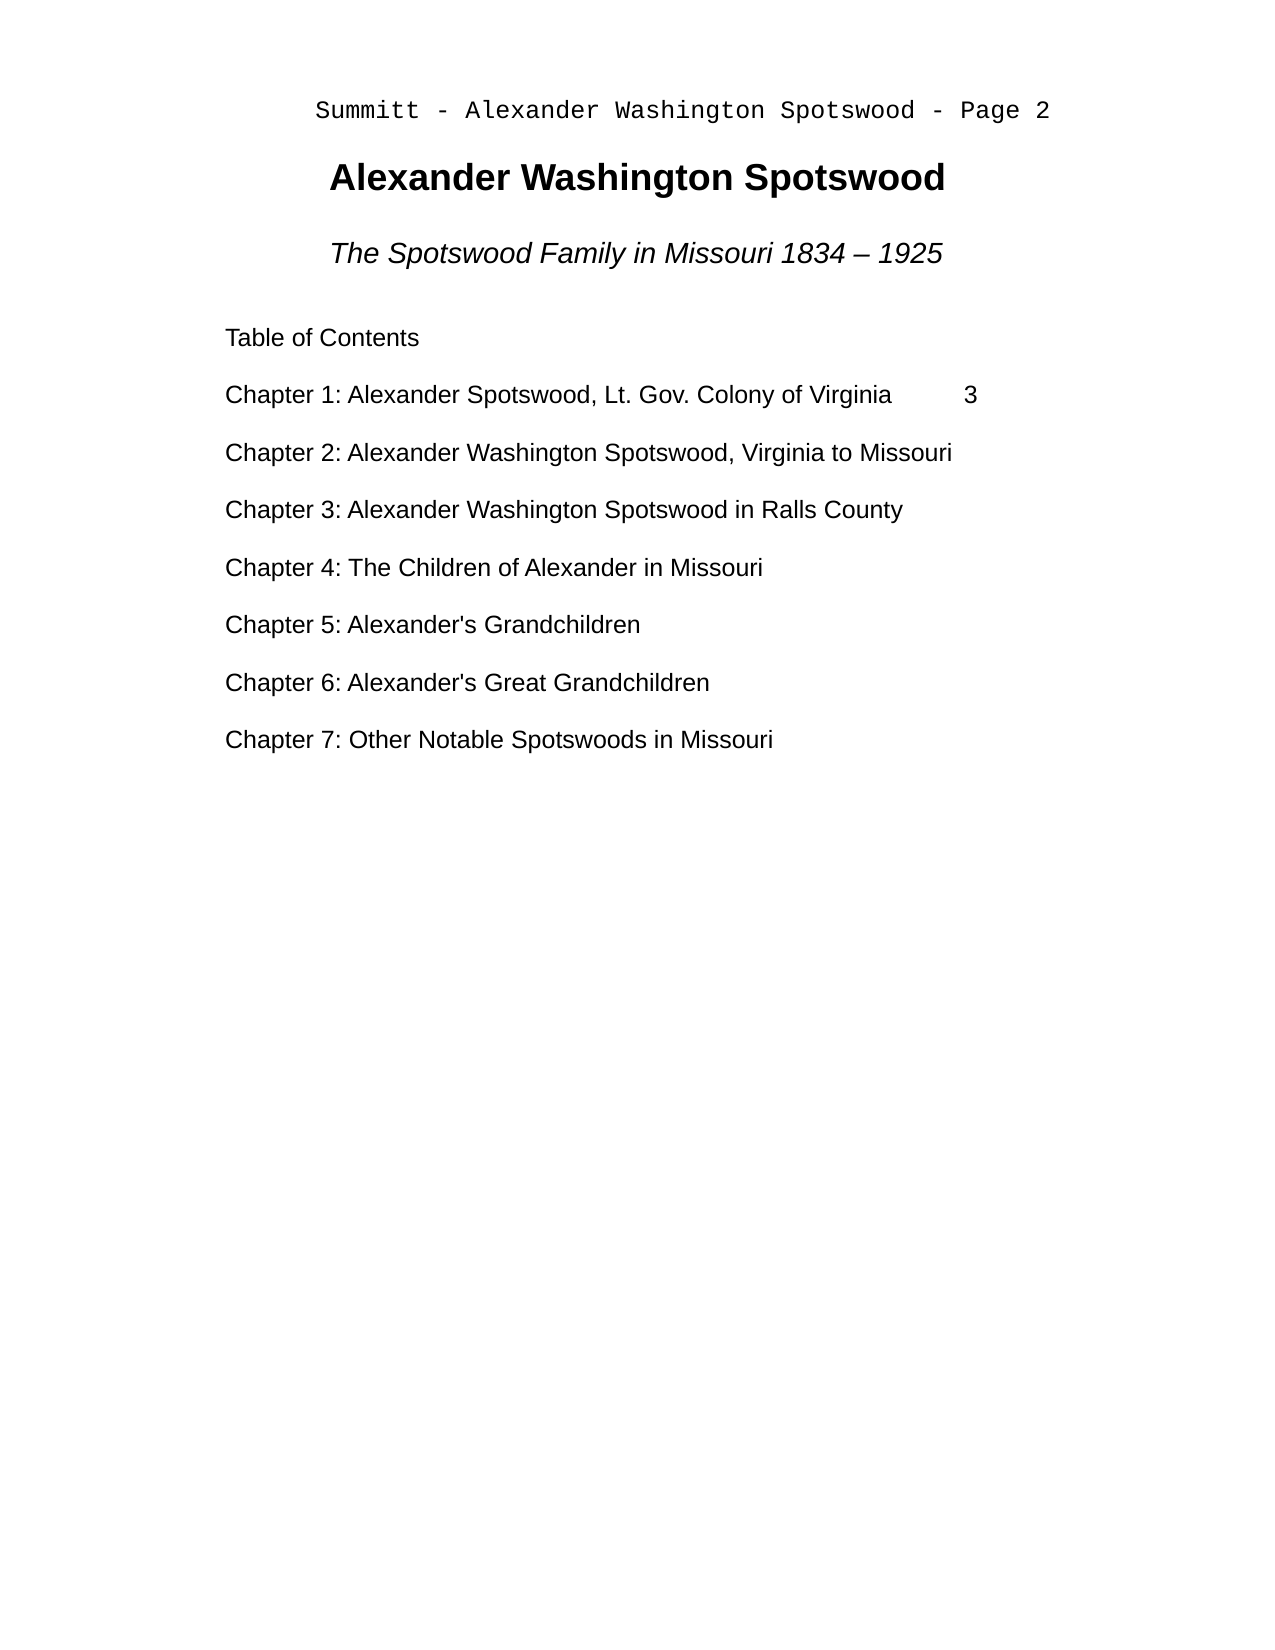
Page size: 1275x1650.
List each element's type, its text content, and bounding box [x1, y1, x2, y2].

text Table of Contents [225, 323, 1050, 352]
text Chapter 1: Alexander Spotswood, Lt. Gov. Colony of Virginia 3 [225, 380, 1050, 409]
subtitle The Spotswood Family in Missouri 1834 – 1925 [225, 236, 1050, 269]
text Chapter 5: Alexander's Grandchildren [225, 610, 1050, 639]
text Chapter 6: Alexander's Great Grandchildren [225, 668, 1050, 697]
text Chapter 7: Other Notable Spotswoods in Missouri [225, 725, 1050, 754]
text Chapter 4: The Children of Alexander in Missouri [225, 553, 1050, 582]
text Chapter 3: Alexander Washington Spotswood in Ralls County [225, 495, 1050, 524]
title Alexander Washington Spotswood [225, 155, 1050, 198]
text Chapter 2: Alexander Washington Spotswood, Virginia to Missouri [225, 438, 1050, 467]
